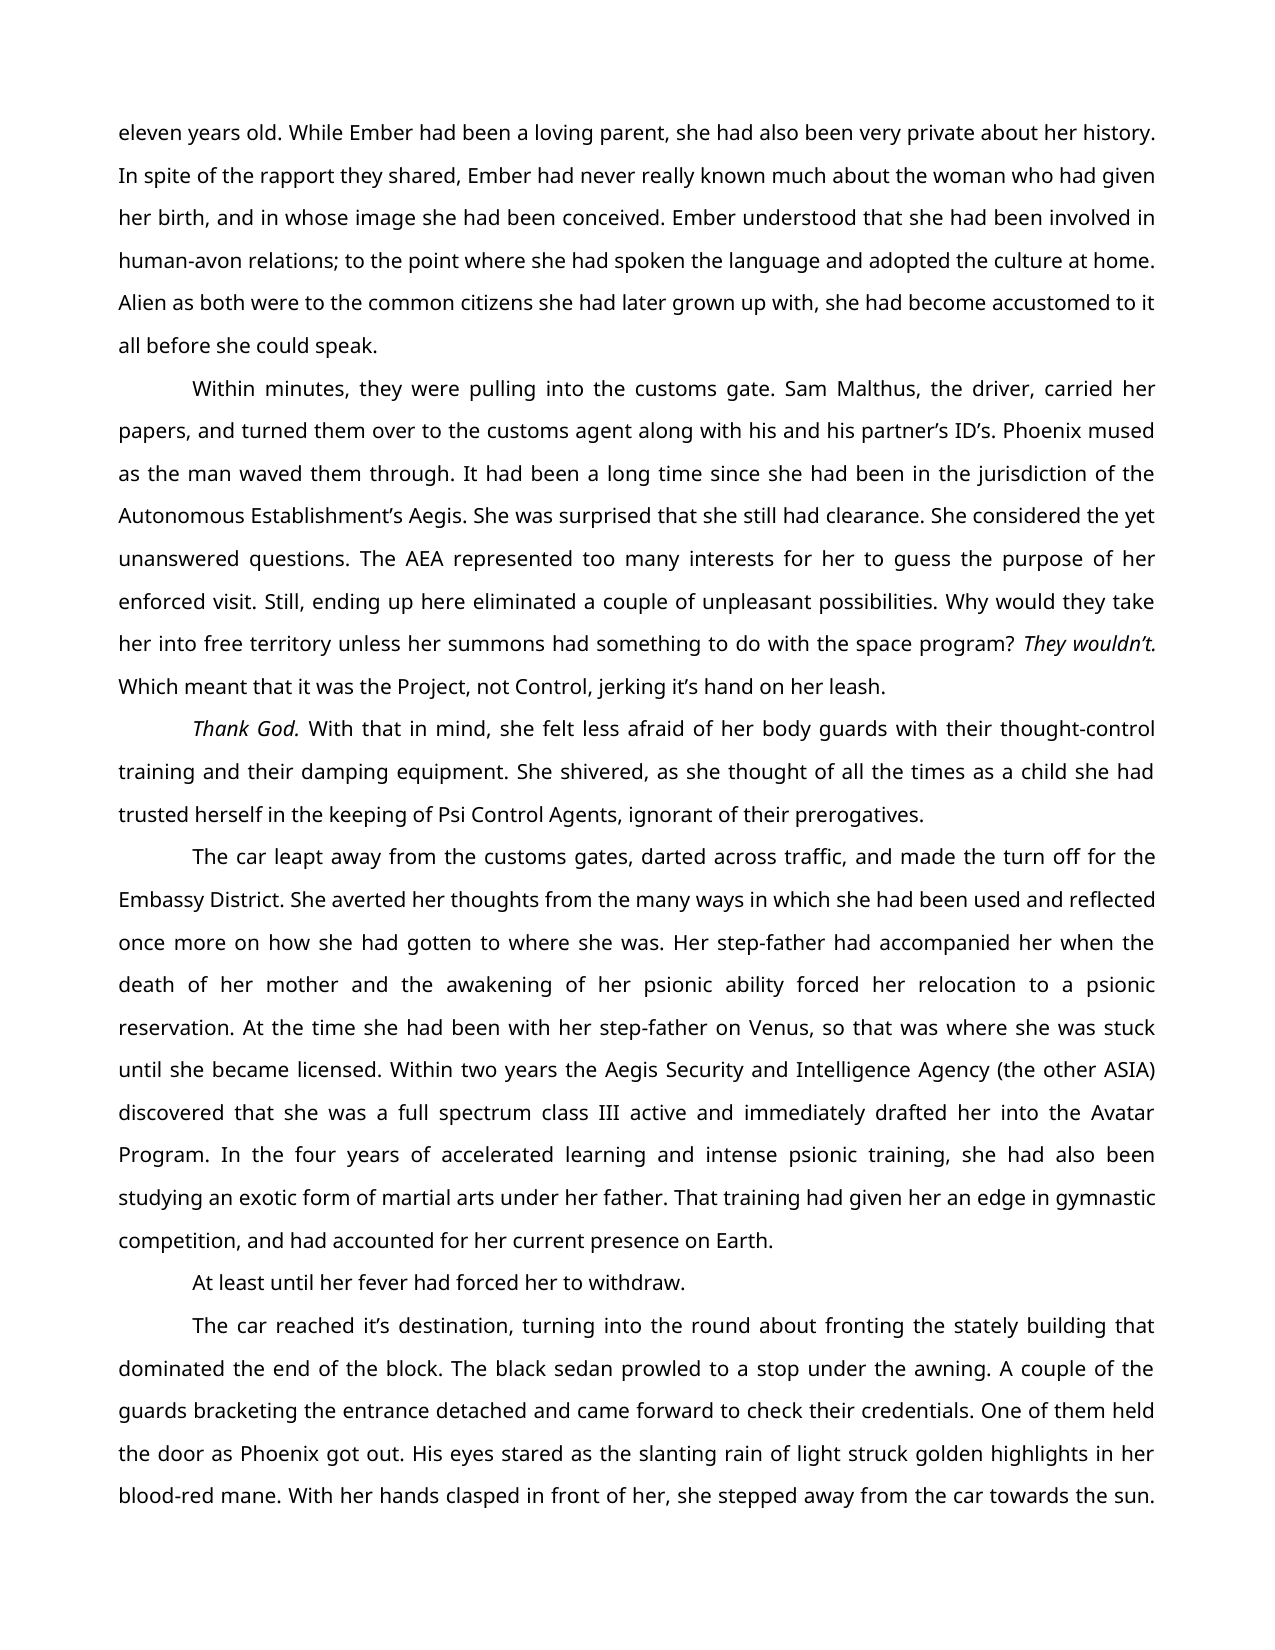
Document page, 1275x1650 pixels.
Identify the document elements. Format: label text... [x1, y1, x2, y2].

text Thank God. With that in mind, she felt less afraid of her body guards with their thought-control training and their damping equipment. She shivered, as she thought of all the times as a child she had trusted herself in the keeping of Psi Control Agents, ignorant of their prerogatives. [118, 714, 1157, 828]
text At least until her fever had forced her to withdraw. [118, 1268, 1157, 1297]
text eleven years old. While Ember had been a loving parent, she had also been very private about her history. In spite of the rapport they shared, Ember had never really known much about the woman who had given her birth, and in whose image she had been conceived. Ember understood that she had been involved in human-avon relations; to the point where she had spoken the language and adopted the culture at home. Alien as both were to the common citizens she had later grown up with, she had become accustomed to it all before she could speak. [118, 118, 1157, 359]
text Within minutes, they were pulling into the customs gate. Sam Malthus, the driver, carried her papers, and turned them over to the customs agent along with his and his partner’s ID’s. Phoenix mused as the man waved them through. It had been a long time since she had been in the jurisdiction of the Autonomous Establishment’s Aegis. She was surprised that she still had clearance. She considered the yet unanswered questions. The AEA represented too many interests for her to guess the purpose of her enforced visit. Still, ending up here eliminated a couple of unpleasant possibilities. Why would they take her into free territory unless her summons had something to do with the space program? They wouldn’t. Which meant that it was the Project, not Control, jerking it’s hand on her leash. [118, 374, 1157, 700]
text The car leapt away from the customs gates, darted across traffic, and made the turn off for the Embassy District. She averted her thoughts from the many ways in which she had been used and reflected once more on how she had gotten to where she was. Her step-father had accompanied her when the death of her mother and the awakening of her psionic ability forced her relocation to a psionic reservation. At the time she had been with her step-father on Venus, so that was where she was stuck until she became licensed. Within two years the Aegis Security and Intelligence Agency (the other ASIA) discovered that she was a full spectrum class III active and immediately drafted her into the Avatar Program. In the four years of accelerated learning and intense psionic training, she had also been studying an exotic form of martial arts under her father. That training had given her an edge in gymnastic competition, and had accounted for her current presence on Earth. [118, 842, 1157, 1254]
text The car reached it’s destination, turning into the round about fronting the stately building that dominated the end of the block. The black sedan prowled to a stop under the awning. A couple of the guards bracketing the entrance detached and came forward to check their credentials. One of them held the door as Phoenix got out. His eyes stared as the slanting rain of light struck golden highlights in her blood-red mane. With her hands clasped in front of her, she stepped away from the car towards the sun. [118, 1311, 1157, 1510]
